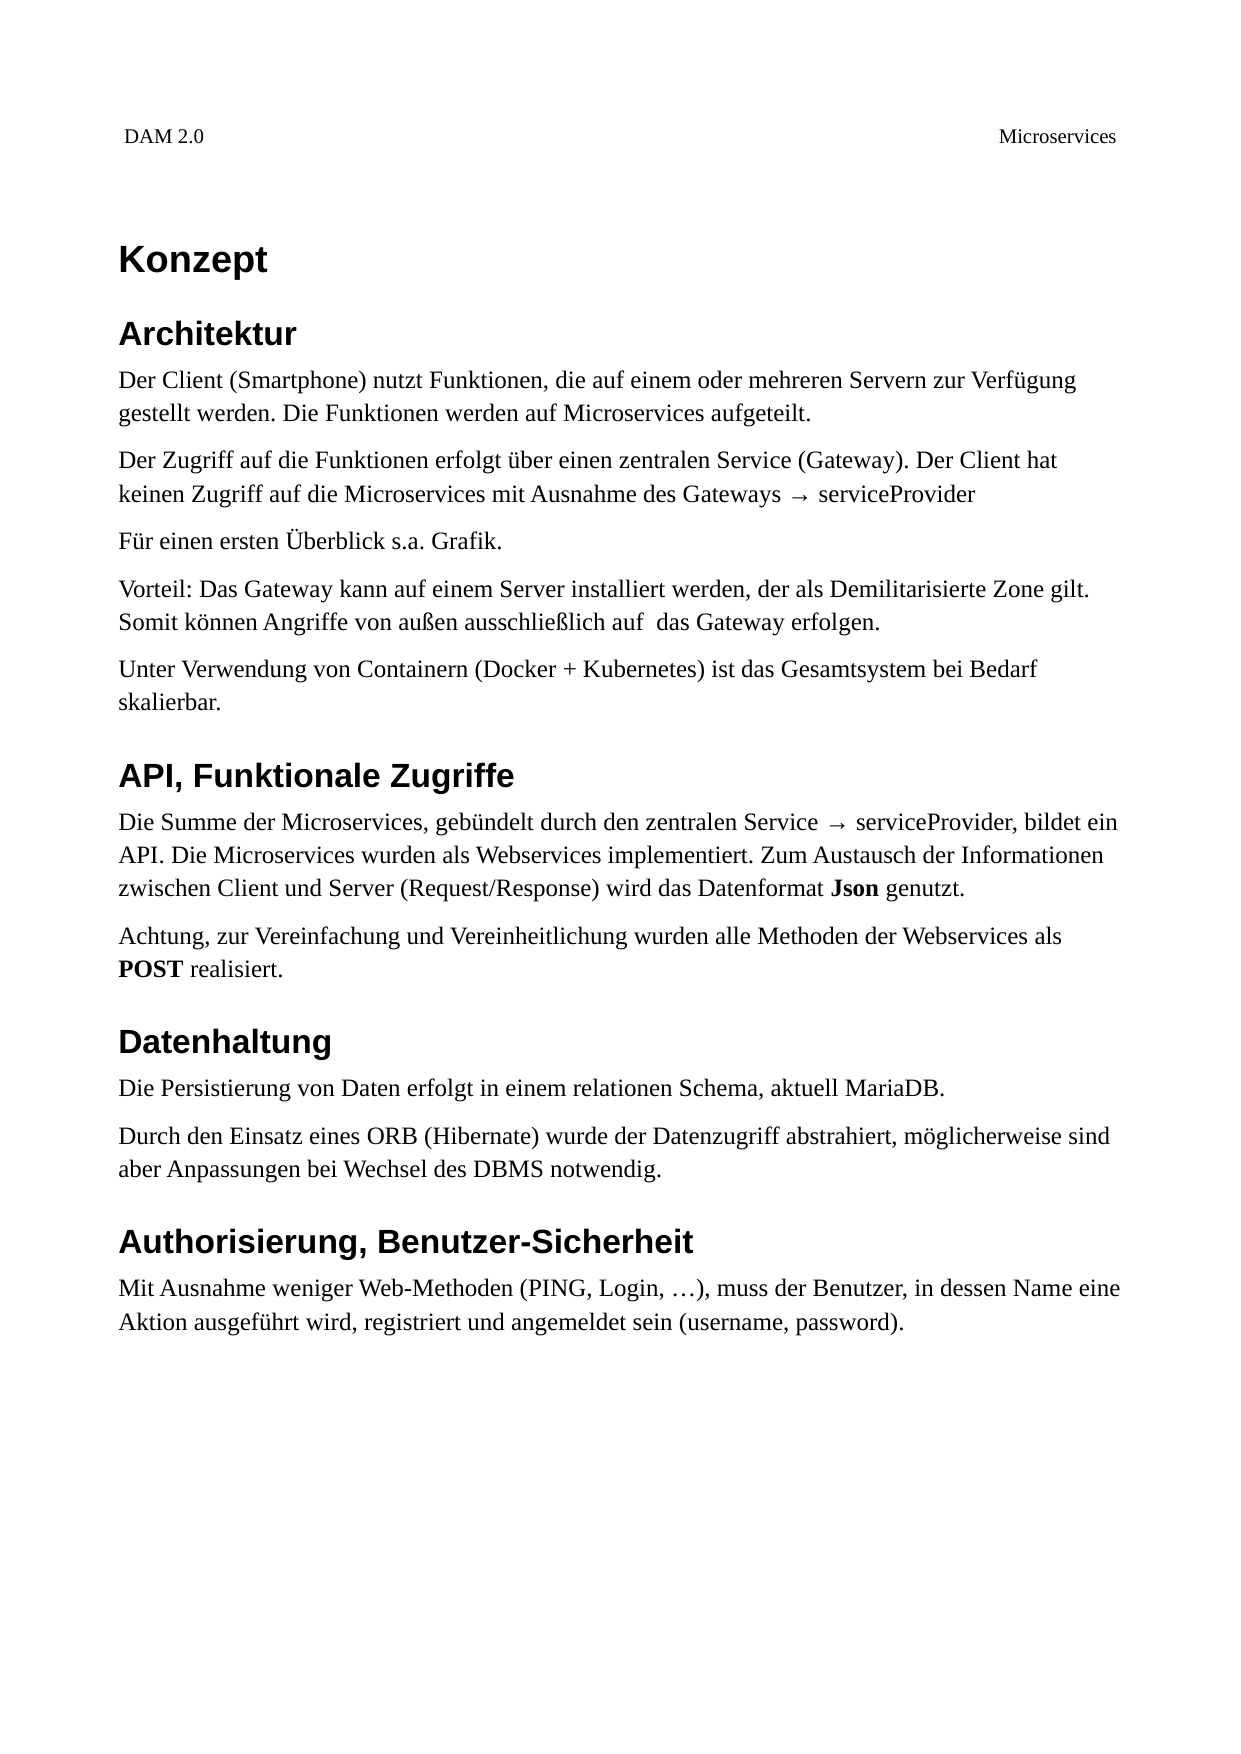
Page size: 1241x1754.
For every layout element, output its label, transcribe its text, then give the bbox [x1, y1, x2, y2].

subtitle Architektur [118, 314, 1122, 352]
text Vorteil: Das Gateway kann auf einem Server installiert werden, der als Demilitarisierte Zone gilt. Somit können Angriffe von außen ausschließlich auf das Gateway erfolgen. [118, 574, 1122, 636]
text Mit Ausnahme weniger Web-Methoden (PING, Login, …), muss der Benutzer, in dessen Name eine Aktion ausgeführt wird, registriert und angemeldet sein (username, password). [118, 1273, 1122, 1335]
subtitle Konzept [118, 237, 1122, 281]
text Der Zugriff auf die Funktionen erfolgt über einen zentralen Service (Gateway). Der Client hat keinen Zugriff auf die Microservices mit Ausnahme des Gateways → serviceProvider [118, 446, 1122, 507]
text Unter Verwendung von Containern (Docker + Kubernetes) ist das Gesamtsystem bei Bedarf skalierbar. [118, 654, 1122, 716]
text Durch den Einsatz eines ORB (Hibernate) wurde der Datenzugriff abstrahiert, möglicherweise sind aber Anpassungen bei Wechsel des DBMS notwendig. [118, 1121, 1122, 1183]
text Der Client (Smartphone) nutzt Funktionen, die auf einem oder mehreren Servern zur Verfügung gestellt werden. Die Funktionen werden auf Microservices aufgeteilt. [118, 365, 1122, 427]
text Achtung, zur Vereinfachung und Vereinheitlichung wurden alle Methoden der Webservices als POST realisiert. [118, 921, 1122, 982]
text Für einen ersten Überblick s.a. Grafik. [118, 526, 1122, 555]
subtitle Authorisierung, Benutzer-Sicherheit [118, 1222, 1122, 1261]
text Die Summe der Microservices, gebündelt durch den zentralen Service → serviceProvider, bildet ein API. Die Microservices wurden als Webservices implementiert. Zum Austausch der Informationen zwischen Client und Server (Request/Response) wird das Datenformat Json genutzt. [118, 807, 1122, 902]
subtitle Datenhaltung [118, 1022, 1122, 1061]
subtitle API, Funktionale Zugriffe [118, 756, 1122, 794]
text Die Persistierung von Daten erfolgt in einem relationen Schema, aktuell MariaDB. [118, 1073, 1122, 1102]
